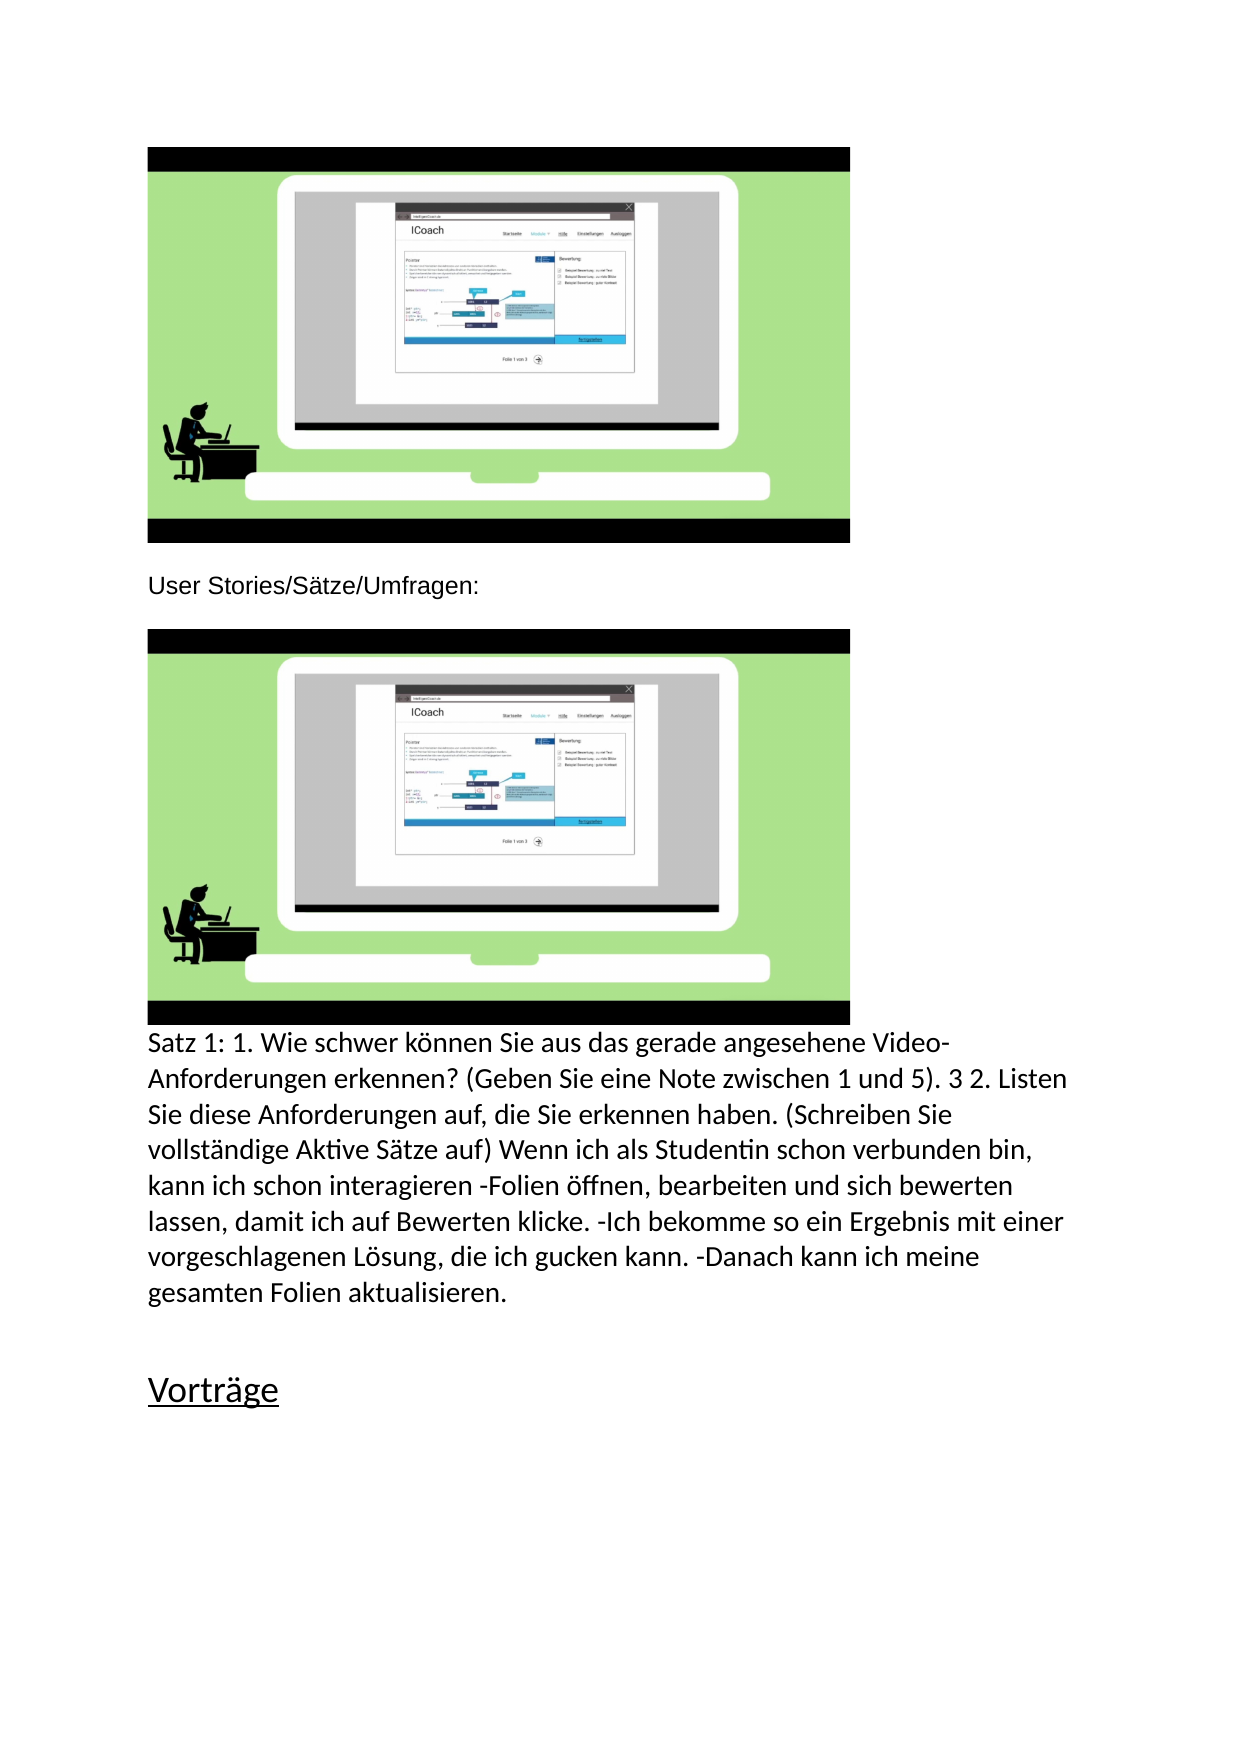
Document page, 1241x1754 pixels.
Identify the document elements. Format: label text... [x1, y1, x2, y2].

text User Stories/Sätze/Umfragen: [148, 571, 1093, 600]
text Satz 1: 1. Wie schwer können Sie aus das gerade angesehene Video-Anforderungen erkennen? (Geben Sie eine Note zwischen 1 und 5). 3 2. Listen Sie diese Anforderungen auf, die Sie erkennen haben. (Schreiben Sie vollständige Aktive Sätze auf) Wenn ich als Studentin schon verbunden bin, kann ich schon interagieren -Folien öffnen, bearbeiten und sich bewerten lassen, damit ich auf Bewerten klicke. -Ich bekomme so ein Ergebnis mit einer vorgeschlagenen Lösung, die ich gucken kann. -Danach kann ich meine gesamten Folien aktualisieren. [148, 1024, 1093, 1309]
subtitle Vorträge [148, 1366, 1093, 1411]
